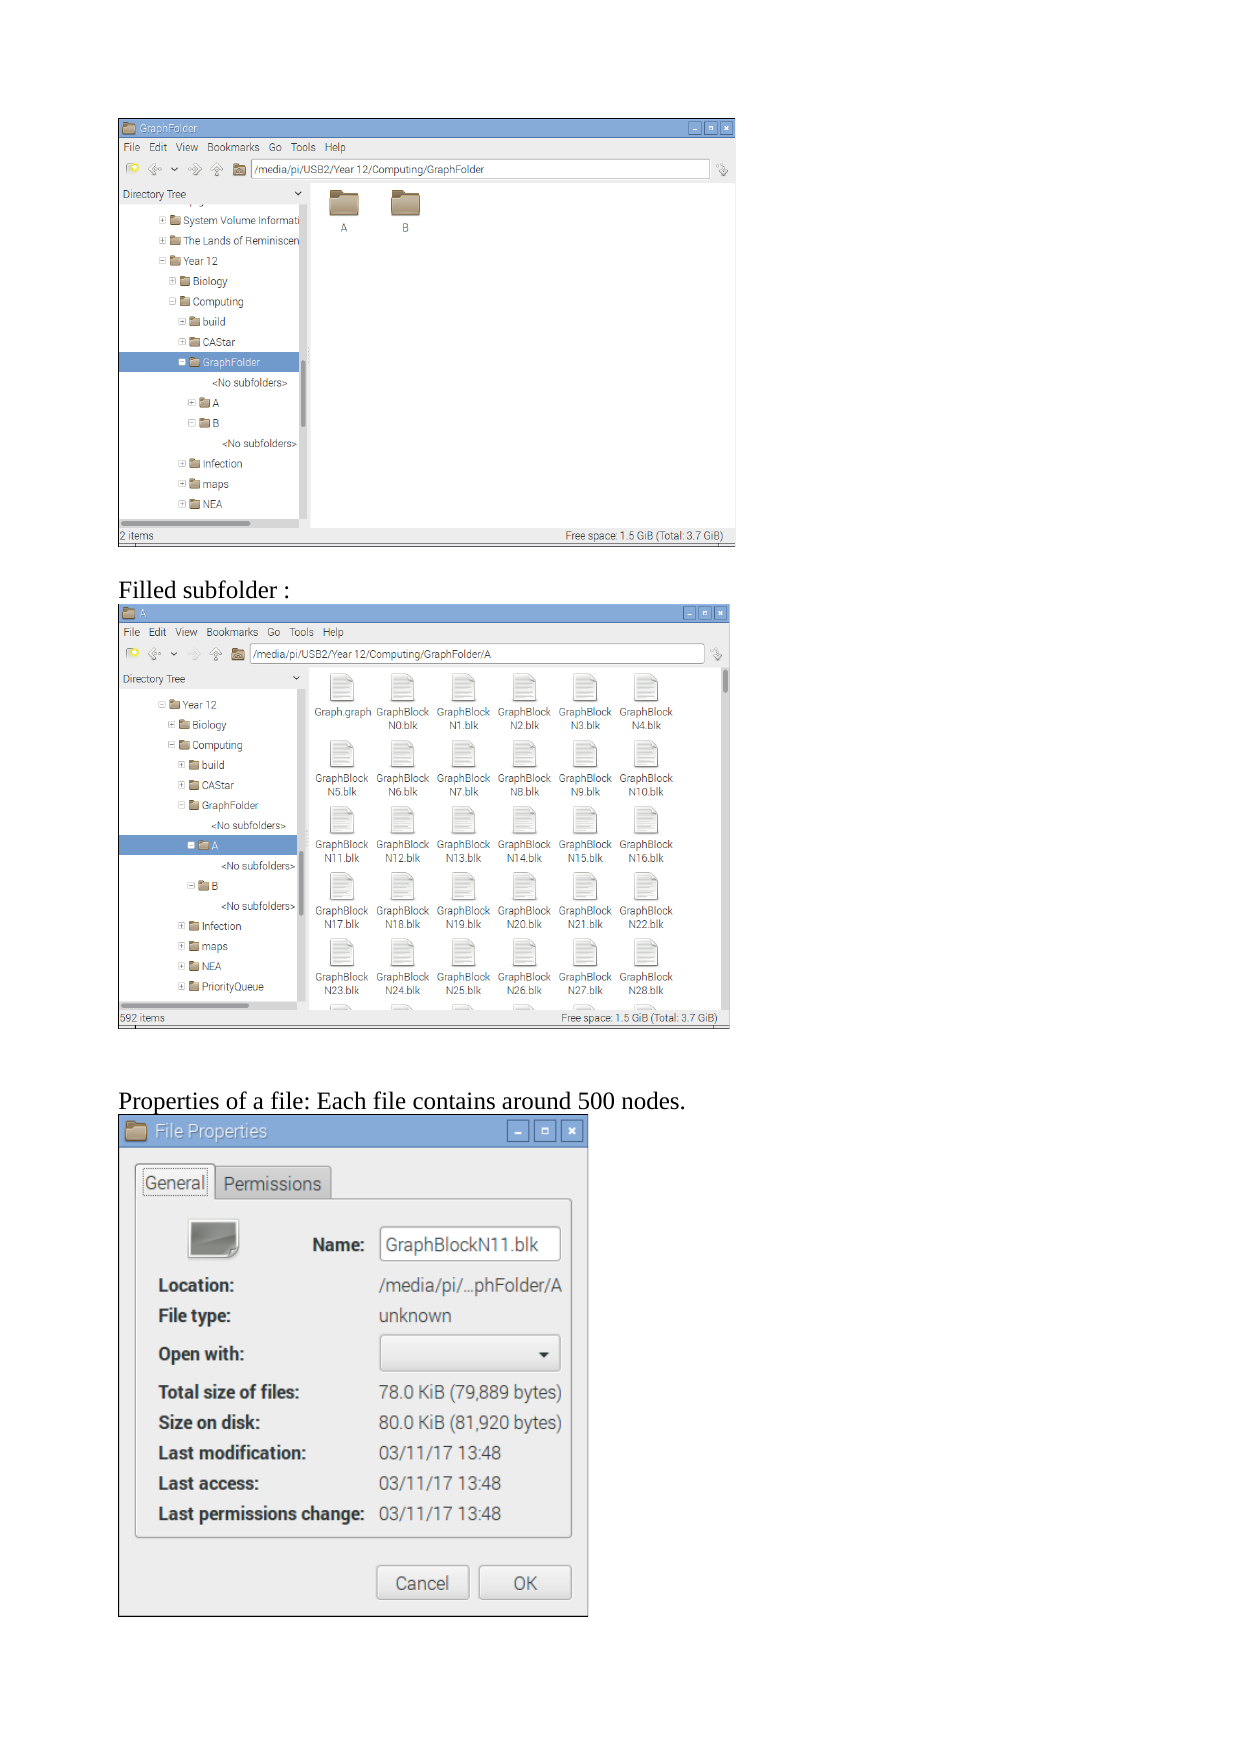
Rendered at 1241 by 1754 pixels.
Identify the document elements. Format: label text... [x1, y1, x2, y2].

text Properties of a file: Each file contains around 500 nodes. [118, 1086, 1122, 1115]
picture [118, 604, 730, 1029]
text Filled subfolder : [118, 575, 1122, 604]
picture [118, 1114, 589, 1617]
picture [118, 118, 736, 547]
